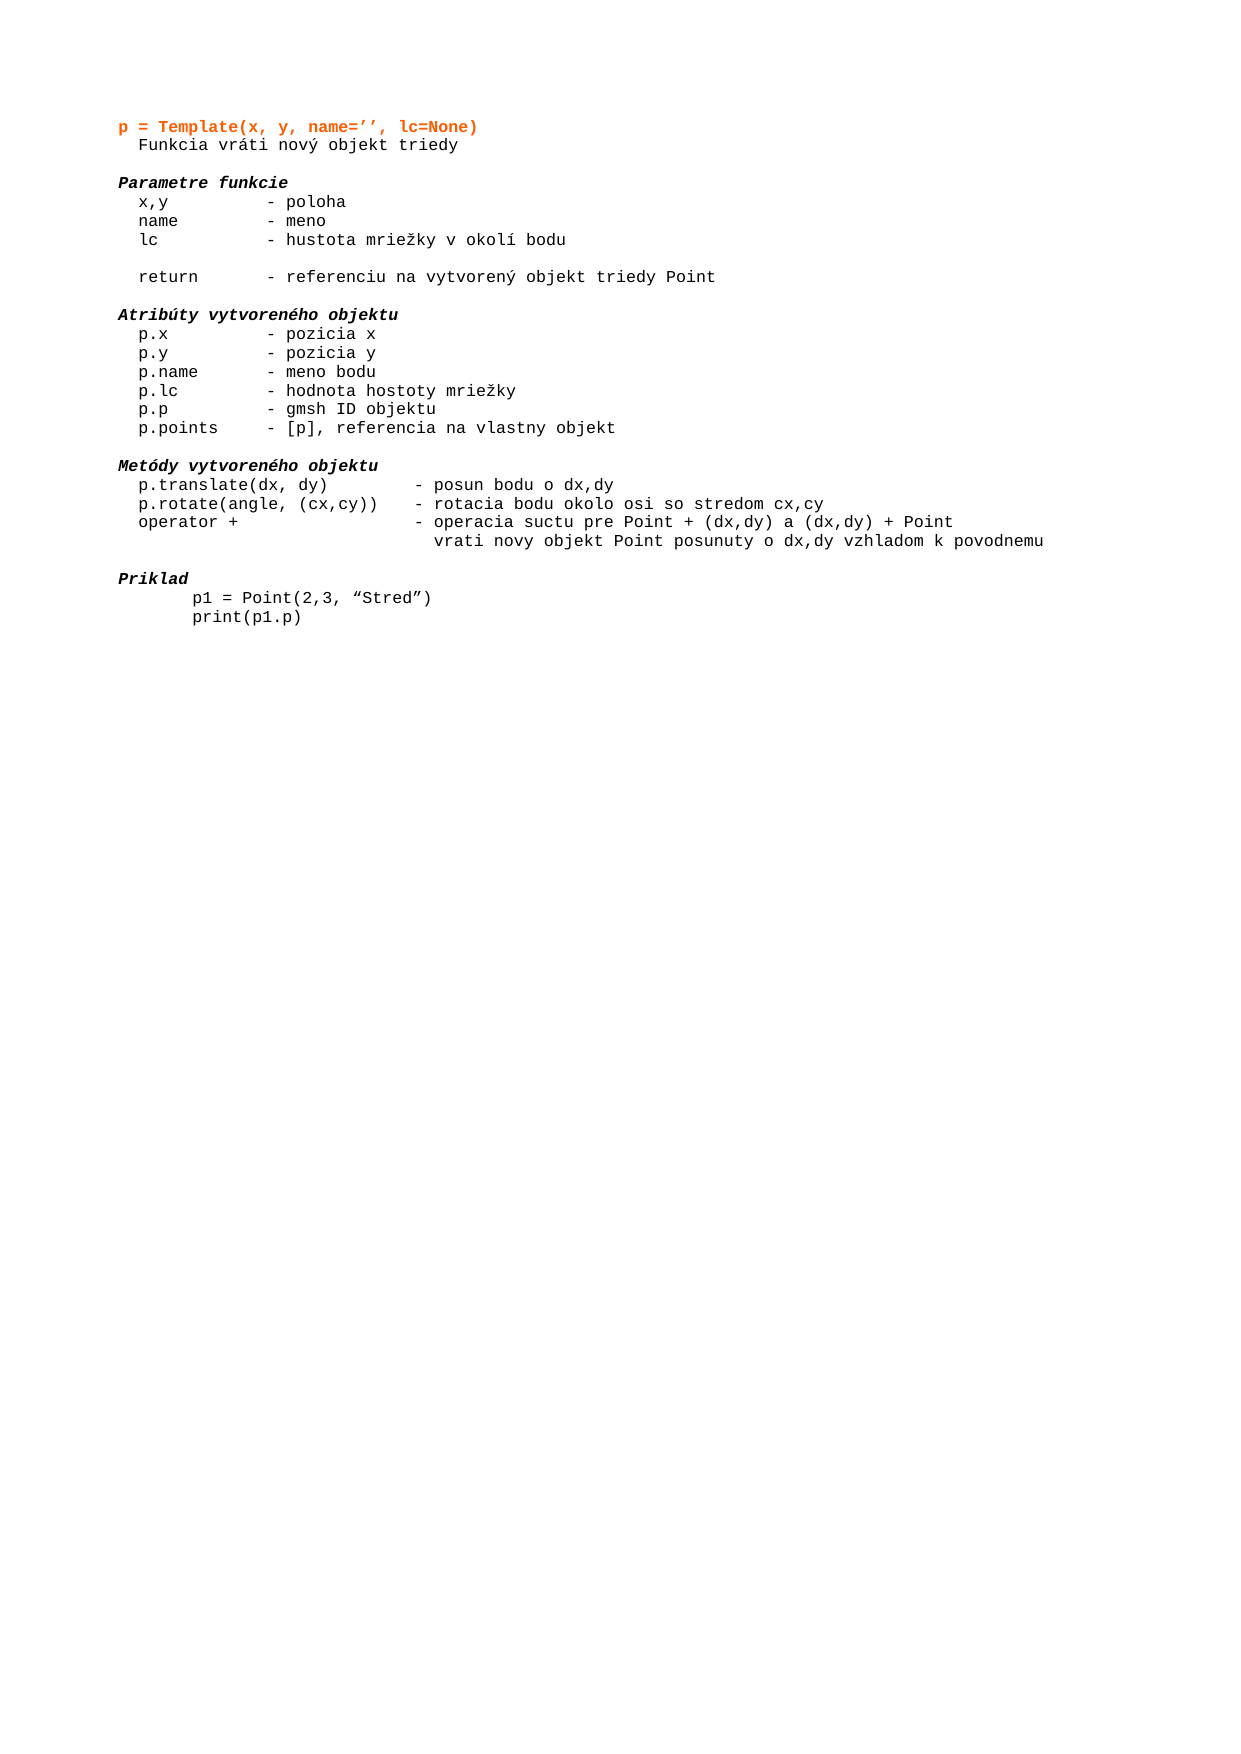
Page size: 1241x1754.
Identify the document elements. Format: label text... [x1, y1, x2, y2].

text p.name - meno bodu [118, 363, 1122, 382]
text Atribúty vytvoreného objektu [118, 307, 1122, 326]
text p.rotate(angle, (cx,cy)) - rotacia bodu okolo osi so stredom cx,cy [118, 495, 1122, 514]
text Metódy vytvoreného objektu [118, 457, 1122, 476]
text vrati novy objekt Point posunuty o dx,dy vzhladom k povodnemu [118, 533, 1122, 552]
text Funkcia vráti nový objekt triedy [118, 137, 1122, 156]
text print(p1.p) [118, 608, 1122, 627]
text name - meno [118, 212, 1122, 231]
text Parametre funkcie [118, 175, 1122, 193]
text Priklad [118, 571, 1122, 589]
text p.y - pozicia y [118, 344, 1122, 363]
text p.lc - hodnota hostoty mriežky [118, 382, 1122, 401]
text lc - hustota mriežky v okolí bodu [118, 231, 1122, 250]
text p1 = Point(2,3, “Stred”) [118, 589, 1122, 608]
text p = Template(x, y, name=’’, lc=None) [118, 118, 1122, 137]
text p.x - pozicia x [118, 326, 1122, 344]
text x,y - poloha [118, 193, 1122, 212]
text operator + - operacia suctu pre Point + (dx,dy) a (dx,dy) + Point [118, 514, 1122, 533]
text p.points - [p], referencia na vlastny objekt [118, 420, 1122, 439]
text p.p - gmsh ID objektu [118, 401, 1122, 420]
text p.translate(dx, dy) - posun bodu o dx,dy [118, 476, 1122, 495]
text return - referenciu na vytvorený objekt triedy Point [118, 269, 1122, 288]
